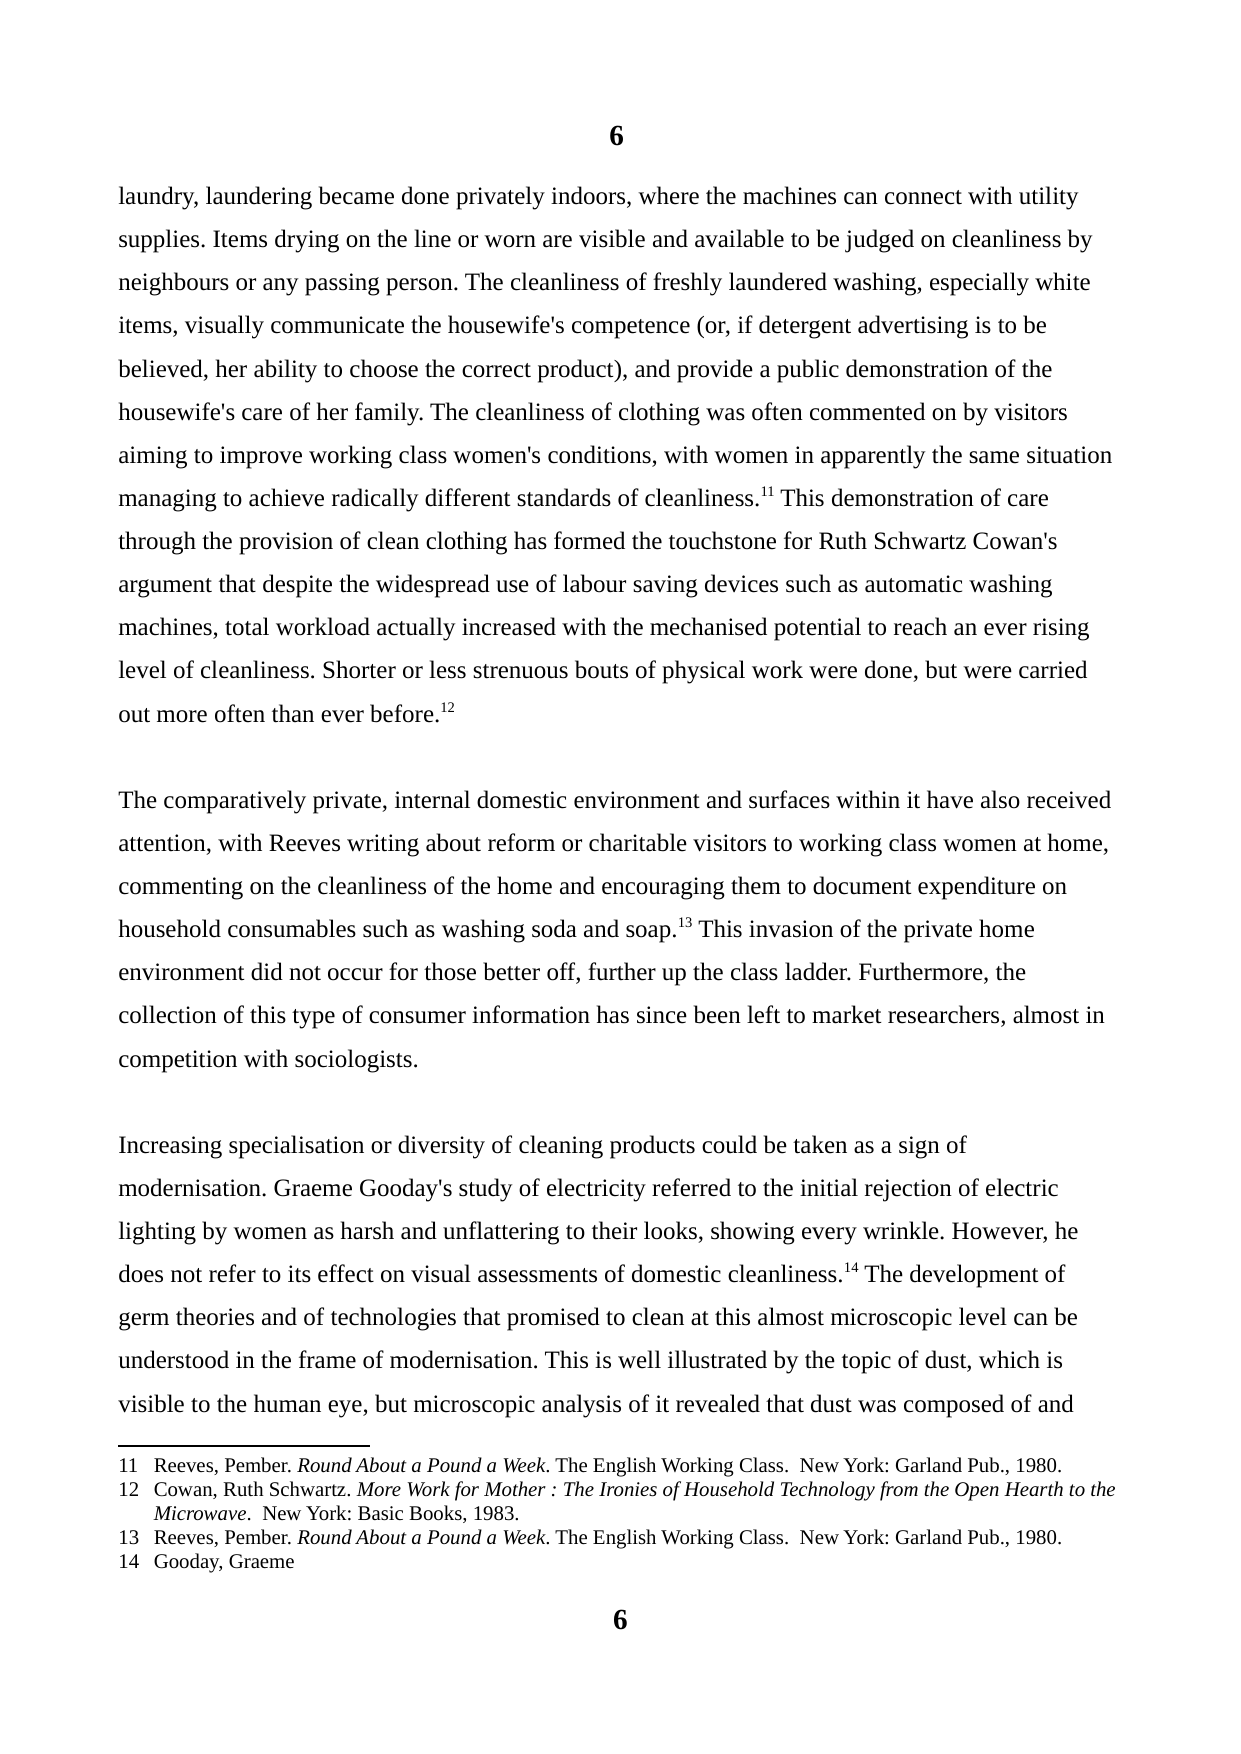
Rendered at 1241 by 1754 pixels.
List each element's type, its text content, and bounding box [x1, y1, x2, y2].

text Reeves, Pember. Round About a Pound a Week. The English Working Class. New York: Garland Pub., 1980. [118, 1452, 1122, 1477]
text laundry, laundering became done privately indoors, where the machines can connect with utility supplies. Items drying on the line or worn are visible and available to be judged on cleanliness by neighbours or any passing person. The cleanliness of freshly laundered washing, especially white items, visually communicate the housewife's competence (or, if detergent advertising is to be believed, her ability to choose the correct product), and provide a public demonstration of the housewife's care of her family. The cleanliness of clothing was often commented on by visitors aiming to improve working class women's conditions, with women in apparently the same situation managing to achieve radically different standards of cleanliness. This demonstration of care through the provision of clean clothing has formed the touchstone for Ruth Schwartz Cowan's argument that despite the widespread use of labour saving devices such as automatic washing machines, total workload actually increased with the mechanised potential to reach an ever rising level of cleanliness. Shorter or less strenuous bouts of physical work were done, but were carried out more often than ever before. [118, 181, 1122, 727]
text Gooday, Graeme [118, 1549, 1122, 1573]
text Increasing specialisation or diversity of cleaning products could be taken as a sign of modernisation. Graeme Gooday's study of electricity referred to the initial rejection of electric lighting by women as harsh and unflattering to their looks, showing every wrinkle. However, he does not refer to its effect on visual assessments of domestic cleanliness. The development of germ theories and of technologies that promised to clean at this almost microscopic level can be understood in the frame of modernisation. This is well illustrated by the topic of dust, which is visible to the human eye, but microscopic analysis of it revealed that dust was composed of and [118, 1130, 1122, 1417]
text The comparatively private, internal domestic environment and surfaces within it have also received attention, with Reeves writing about reform or charitable visitors to working class women at home, commenting on the cleanliness of the home and encouraging them to document expenditure on household consumables such as washing soda and soap. This invasion of the private home environment did not occur for those better off, further up the class ladder. Furthermore, the collection of this type of consumer information has since been left to market researchers, almost in competition with sociologists. [118, 785, 1122, 1072]
text Reeves, Pember. Round About a Pound a Week. The English Working Class. New York: Garland Pub., 1980. [118, 1525, 1122, 1549]
text Cowan, Ruth Schwartz. More Work for Mother : The Ironies of Household Technology from the Open Hearth to the Microwave. New York: Basic Books, 1983. [118, 1477, 1122, 1525]
